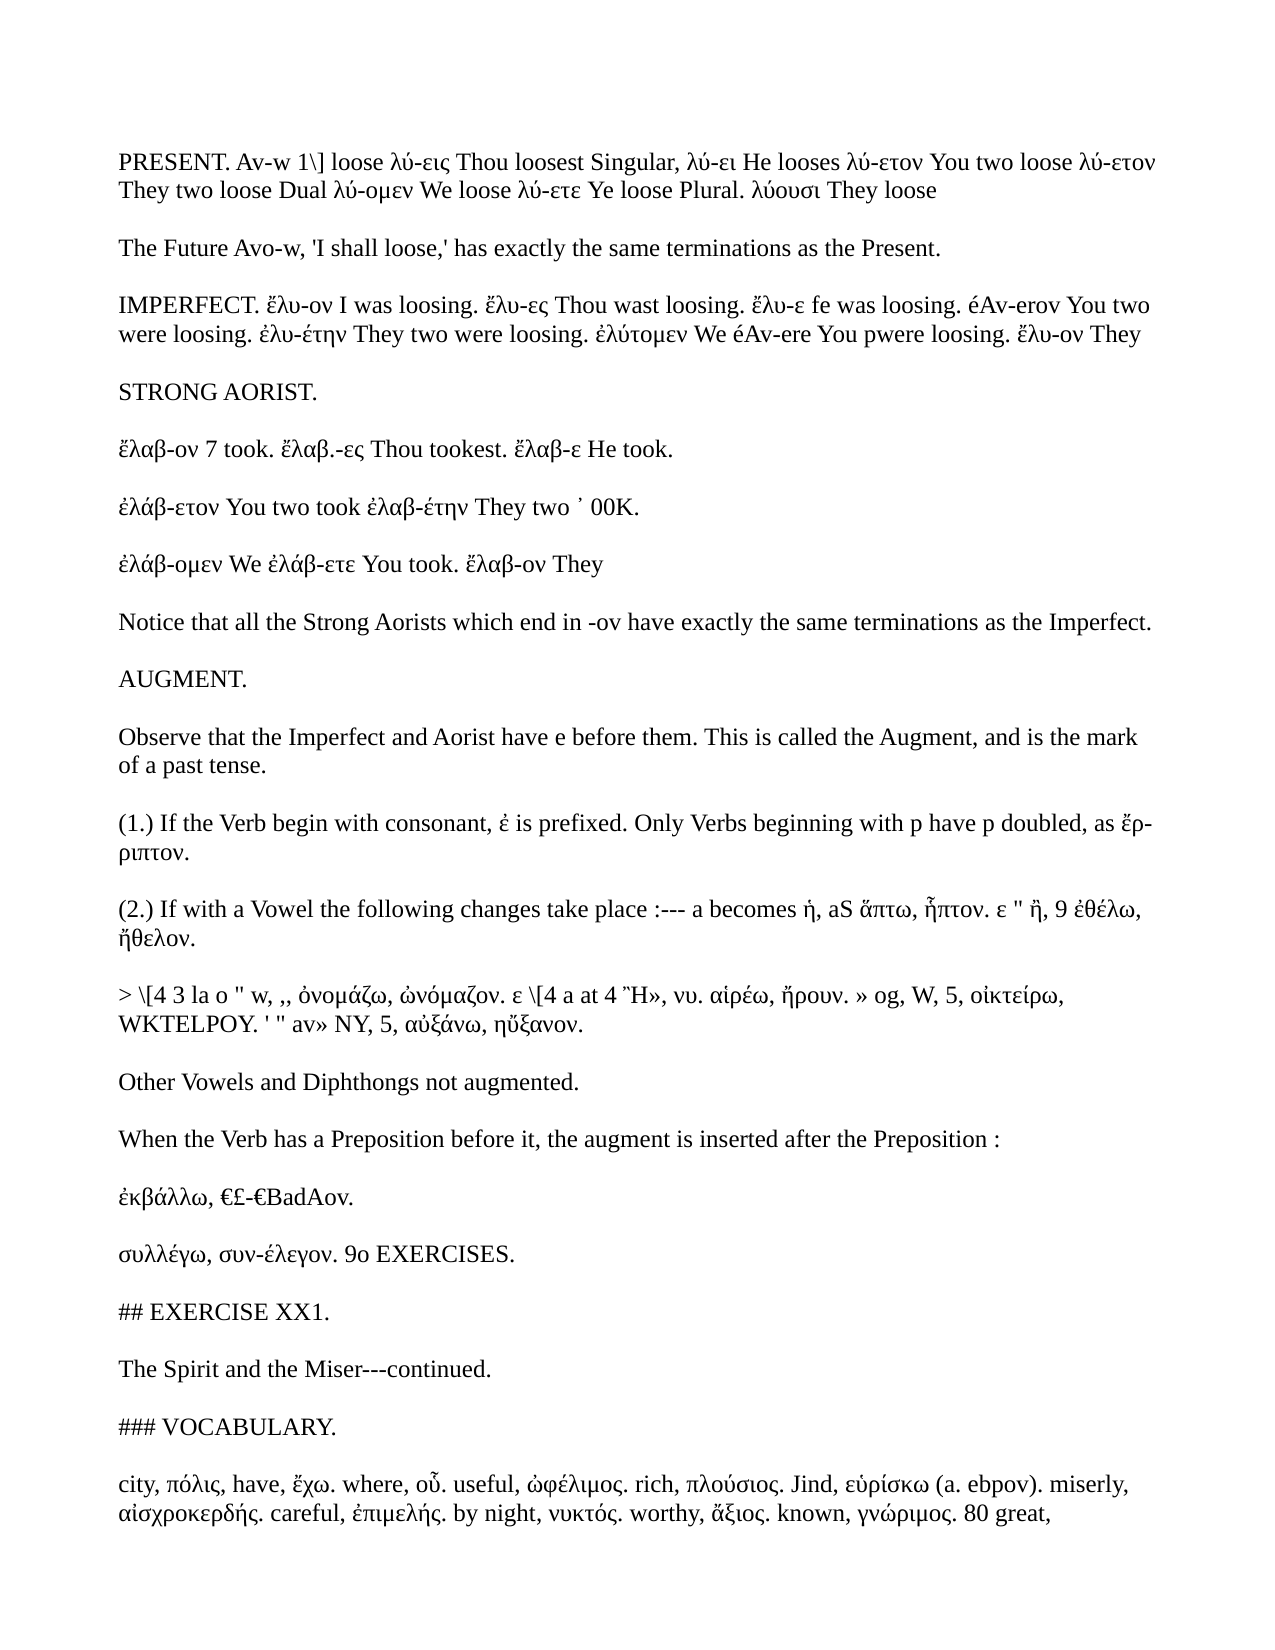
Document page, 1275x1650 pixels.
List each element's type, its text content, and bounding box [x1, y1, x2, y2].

text IMPERFECT. ἔλυ-ον I was loosing. ἔλυ-ες Thou wast loosing. ἔλυ-ε fe was loosing. éAv-erov You two were loosing. ἐλυ-έτην They two were loosing. ἐλύτομεν We éAv-ere You pwere loosing. ἔλυ-ον They [118, 291, 1157, 348]
text Other Vowels and Diphthongs not augmented. [118, 1067, 1157, 1096]
text συλλέγω, συν-έλεγον. 9ο EXERCISES. [118, 1239, 1157, 1268]
text PRESENT. Av-w 1\] loose λύ-εις Thou loosest Singular, λύ-ει He looses λύ-ετον You two loose λύ-ετον They two loose Dual λύ-ομεν We loose λύ-ετε Ye loose Plural. λύουσι They loose [118, 147, 1157, 204]
text Observe that the Imperfect and Aorist have e before them. This is called the Augment, and is the mark of a past tense. [118, 722, 1157, 779]
text When the Verb has a Preposition before it, the augment is inserted after the Preposition : [118, 1124, 1157, 1153]
text AUGMENT. [118, 664, 1157, 693]
text (1.) If the Verb begin with consonant, ἐ is prefixed. Only Verbs beginning with p have p doubled, as ἔρ-ριπτον. [118, 808, 1157, 866]
text city, πόλις, have, ἔχω. where, οὗ. useful, ὠφέλιμος. rich, πλούσιος. Jind, εὑρίσκω (a. ebpov). miserly, αἰσχροκερδής. careful, ἐπιμελής. by night, νυκτός. worthy, ἄξιος. known, γνώριμος. 80 great, [118, 1469, 1157, 1527]
text Notice that all the Strong Aorists which end in -ov have exactly the same terminations as the Imperfect. [118, 607, 1157, 636]
text ### VOCABULARY. [118, 1412, 1157, 1441]
text The Future Avo-w, 'I shall loose,' has exactly the same terminations as the Present. [118, 233, 1157, 262]
text ἐλάβ-ετον You two took ἐλαβ-έτην They two ᾿ 00K. [118, 492, 1157, 521]
text The Spirit and the Miser---continued. [118, 1354, 1157, 1383]
text STRONG AORIST. [118, 377, 1157, 406]
text > \[4 3 la ο " w, ,, ὀνομάζω, ὠνόμαζον. ε \[4 a at 4 Ἢ», νυ. αἱρέω, ἤρουν. » og, W, 5, οἰκτείρω, WKTELPOY. ' " av» NY, 5, αὐξάνω, ηὔξανον. [118, 981, 1157, 1038]
text (2.) If with a Vowel the following changes take place :--- a becomes ἡ, aS ἅπτω, ἧπτον. ε " ἢ, 9 ἐθέλω, ἤθελον. [118, 894, 1157, 952]
text ἐκβάλλω, €£-€BadAov. [118, 1182, 1157, 1211]
text ## EXERCISE XX1. [118, 1297, 1157, 1326]
text ἐλάβ-ομεν We ἐλάβ-ετε You took. ἔλαβ-ον They [118, 549, 1157, 578]
text ἔλαβ-ον 7 took. ἔλαβ.-ες Thou tookest. ἔλαβ-ε He took. [118, 434, 1157, 463]
